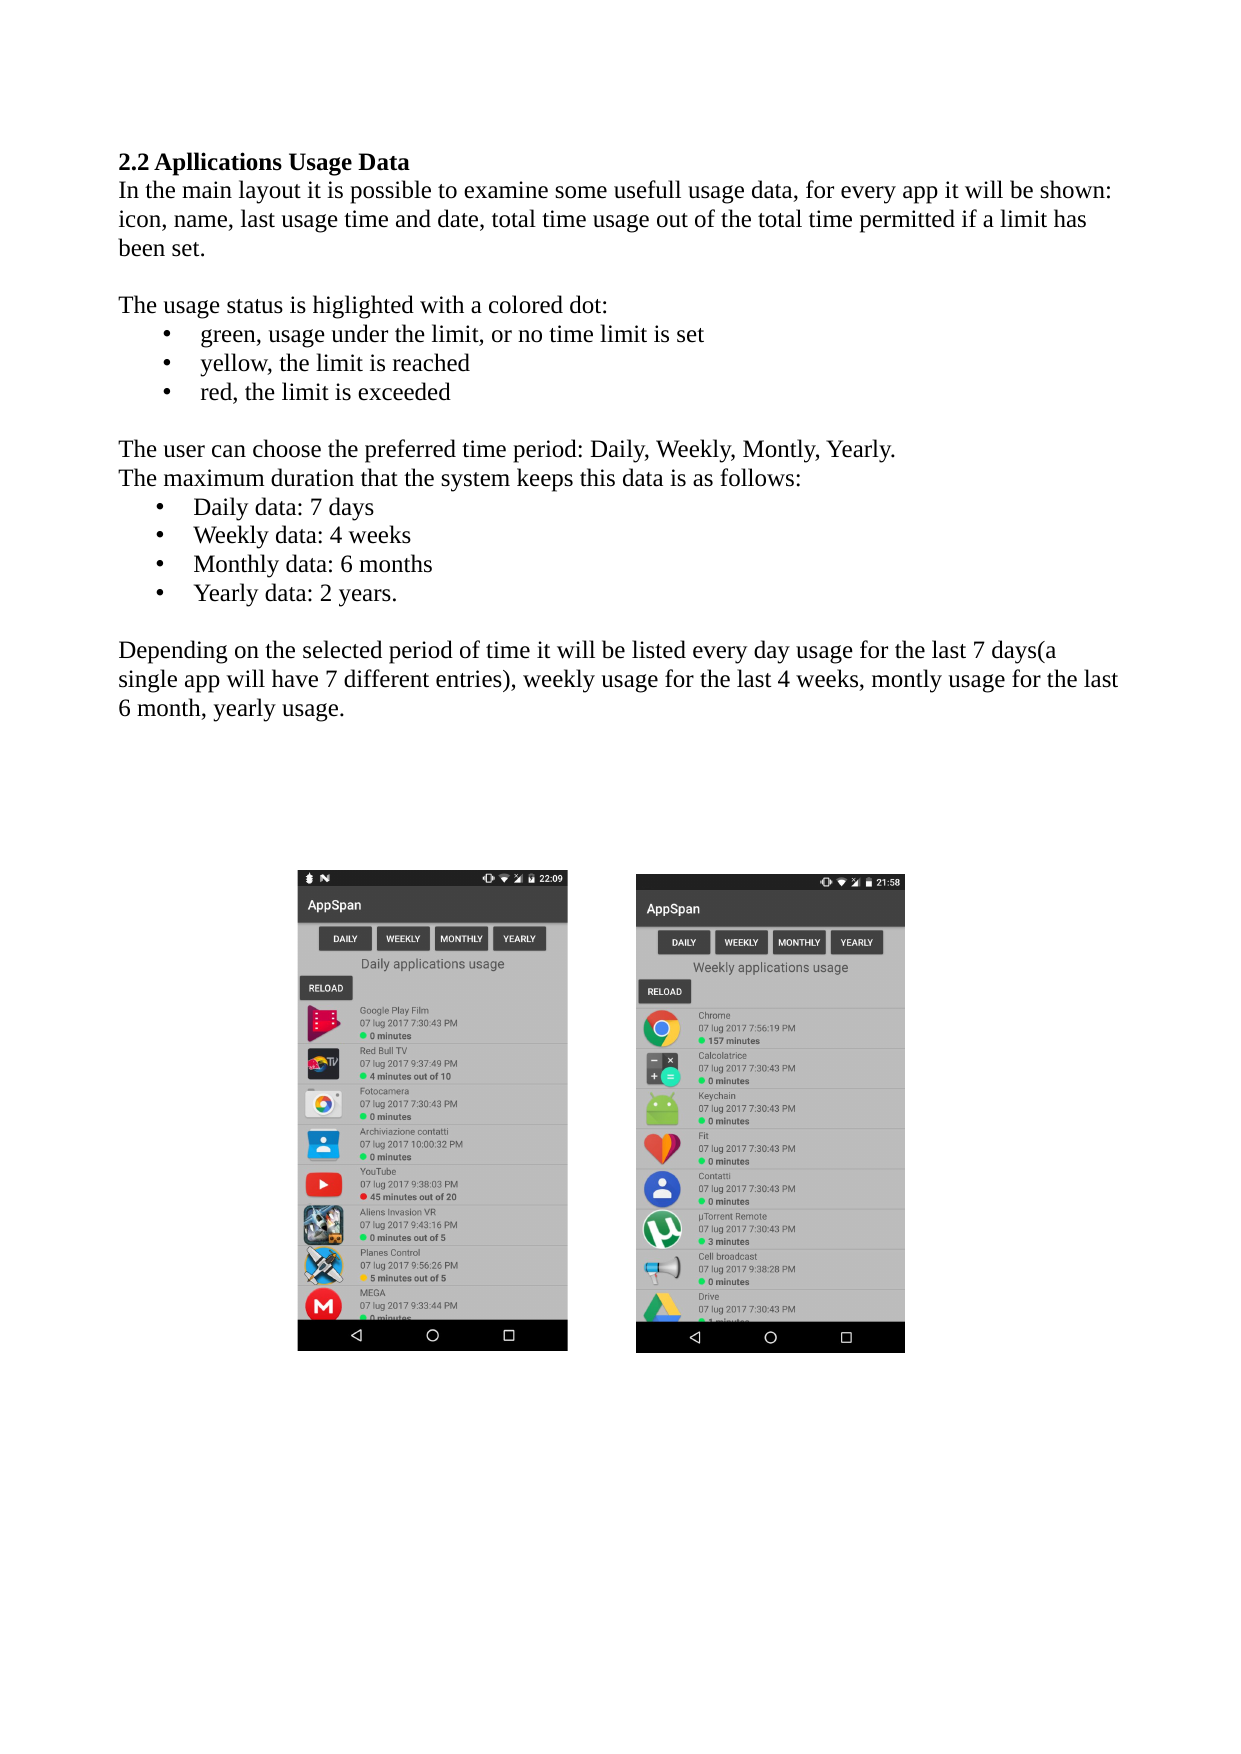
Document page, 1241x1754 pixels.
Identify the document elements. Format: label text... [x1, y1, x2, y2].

list Monthly data: 6 months [156, 549, 1122, 578]
text The user can choose the preferred time period: Daily, Weekly, Montly, Yearly. [118, 434, 1122, 463]
text The usage status is higlighted with a colored dot: [118, 291, 1122, 319]
list yellow, the limit is reached [163, 348, 1122, 377]
list Weekly data: 4 weeks [156, 521, 1122, 549]
picture [297, 870, 568, 1351]
list green, usage under the limit, or no time limit is set [163, 319, 1122, 348]
text Depending on the selected period of time it will be listed every day usage for the last 7 days(a single app will have 7 different entries), weekly usage for the last 4 weeks, montly usage for the last 6 month, yearly usage. [118, 636, 1122, 722]
text 2.2 Apllications Usage Data [118, 147, 1122, 176]
picture [636, 874, 905, 1353]
list Yearly data: 2 years. [156, 578, 1122, 607]
list Daily data: 7 days [156, 492, 1122, 521]
text In the main layout it is possible to examine some usefull usage data, for every app it will be shown: icon, name, last usage time and date, total time usage out of the total time permitted if a limit has been set. [118, 176, 1122, 262]
text The maximum duration that the system keeps this data is as follows: [118, 463, 1122, 492]
list red, the limit is exceeded [163, 377, 1122, 406]
